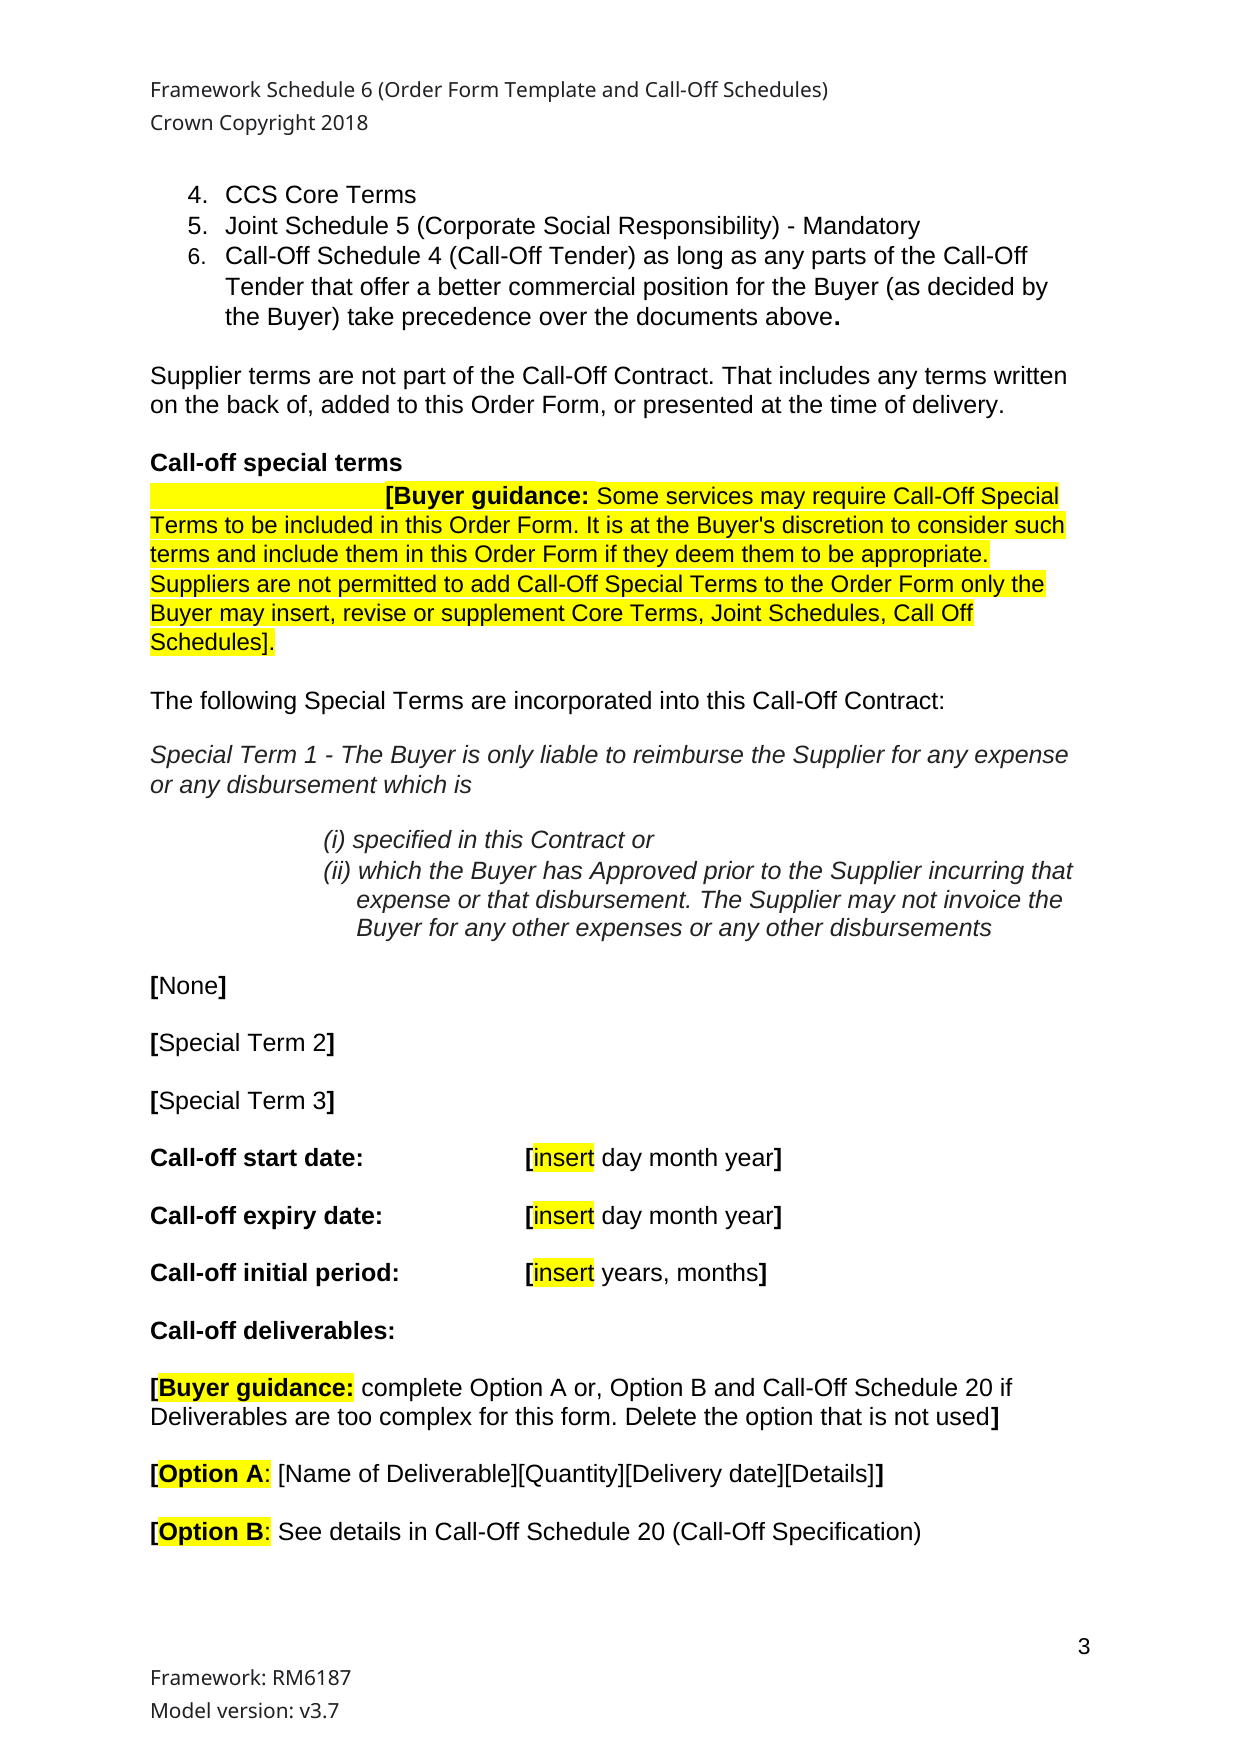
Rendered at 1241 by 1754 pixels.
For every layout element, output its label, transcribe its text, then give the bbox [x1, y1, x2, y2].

text Call-off start date: [insert day month year] [150, 1143, 1090, 1172]
text [Special Term 2] [150, 1028, 1090, 1057]
subtitle Call-off deliverables: [150, 1316, 1090, 1345]
text Supplier terms are not part of the Call-Off Contract. That includes any terms written on the back of, added to this Order Form, or presented at the time of delivery. [150, 361, 1090, 419]
text [None] [150, 971, 1090, 999]
text [Option B: See details in Call-Off Schedule 20 (Call-Off Specification) [150, 1517, 1090, 1546]
text Call-off expiry date: [insert day month year] [150, 1201, 1090, 1229]
text [Special Term 3] [150, 1086, 1090, 1114]
list Joint Schedule 5 (Corporate Social Responsibility) - Mandatory [187, 211, 1090, 239]
text (ii) which the Buyer has Approved prior to the Supplier incurring that expense or that disbursement. The Supplier may not invoice the Buyer for any other expenses or any other disbursements [150, 856, 1090, 942]
subtitle Call-off special terms [150, 448, 1090, 477]
text [Option A: [Name of Deliverable][Quantity][Delivery date][Details]] [150, 1459, 1090, 1488]
text Call-off initial period: [insert years, months] [150, 1258, 1090, 1287]
list CCS Core Terms [187, 180, 1090, 209]
list Call-Off Schedule 4 (Call-Off Tender) as long as any parts of the Call-Off Tender that offer a better commercial position for the Buyer (as decided by the Buyer) take precedence over the documents above. [187, 241, 1090, 331]
list [Buyer guidance: Some services may require Call-Off Special Terms to be included in this Order Form. It is at the Buyer's discretion to consider such terms and include them in this Order Form if they deem them to be appropriate. Suppliers are not permitted to add Call-Off Special Terms to the Order Form only the Buyer may insert, revise or supplement Core Terms, Joint Schedules, Call Off Schedules]. [150, 481, 1090, 656]
text [Buyer guidance: complete Option A or, Option B and Call-Off Schedule 20 if Deliverables are too complex for this form. Delete the option that is not used] [150, 1373, 1090, 1431]
text Special Term 1 - The Buyer is only liable to reimburse the Supplier for any expense or any disbursement which is [150, 739, 1090, 799]
text The following Special Terms are incorporated into this Call-Off Contract: [150, 686, 1090, 714]
text (i) specified in this Contract or [150, 825, 1090, 854]
